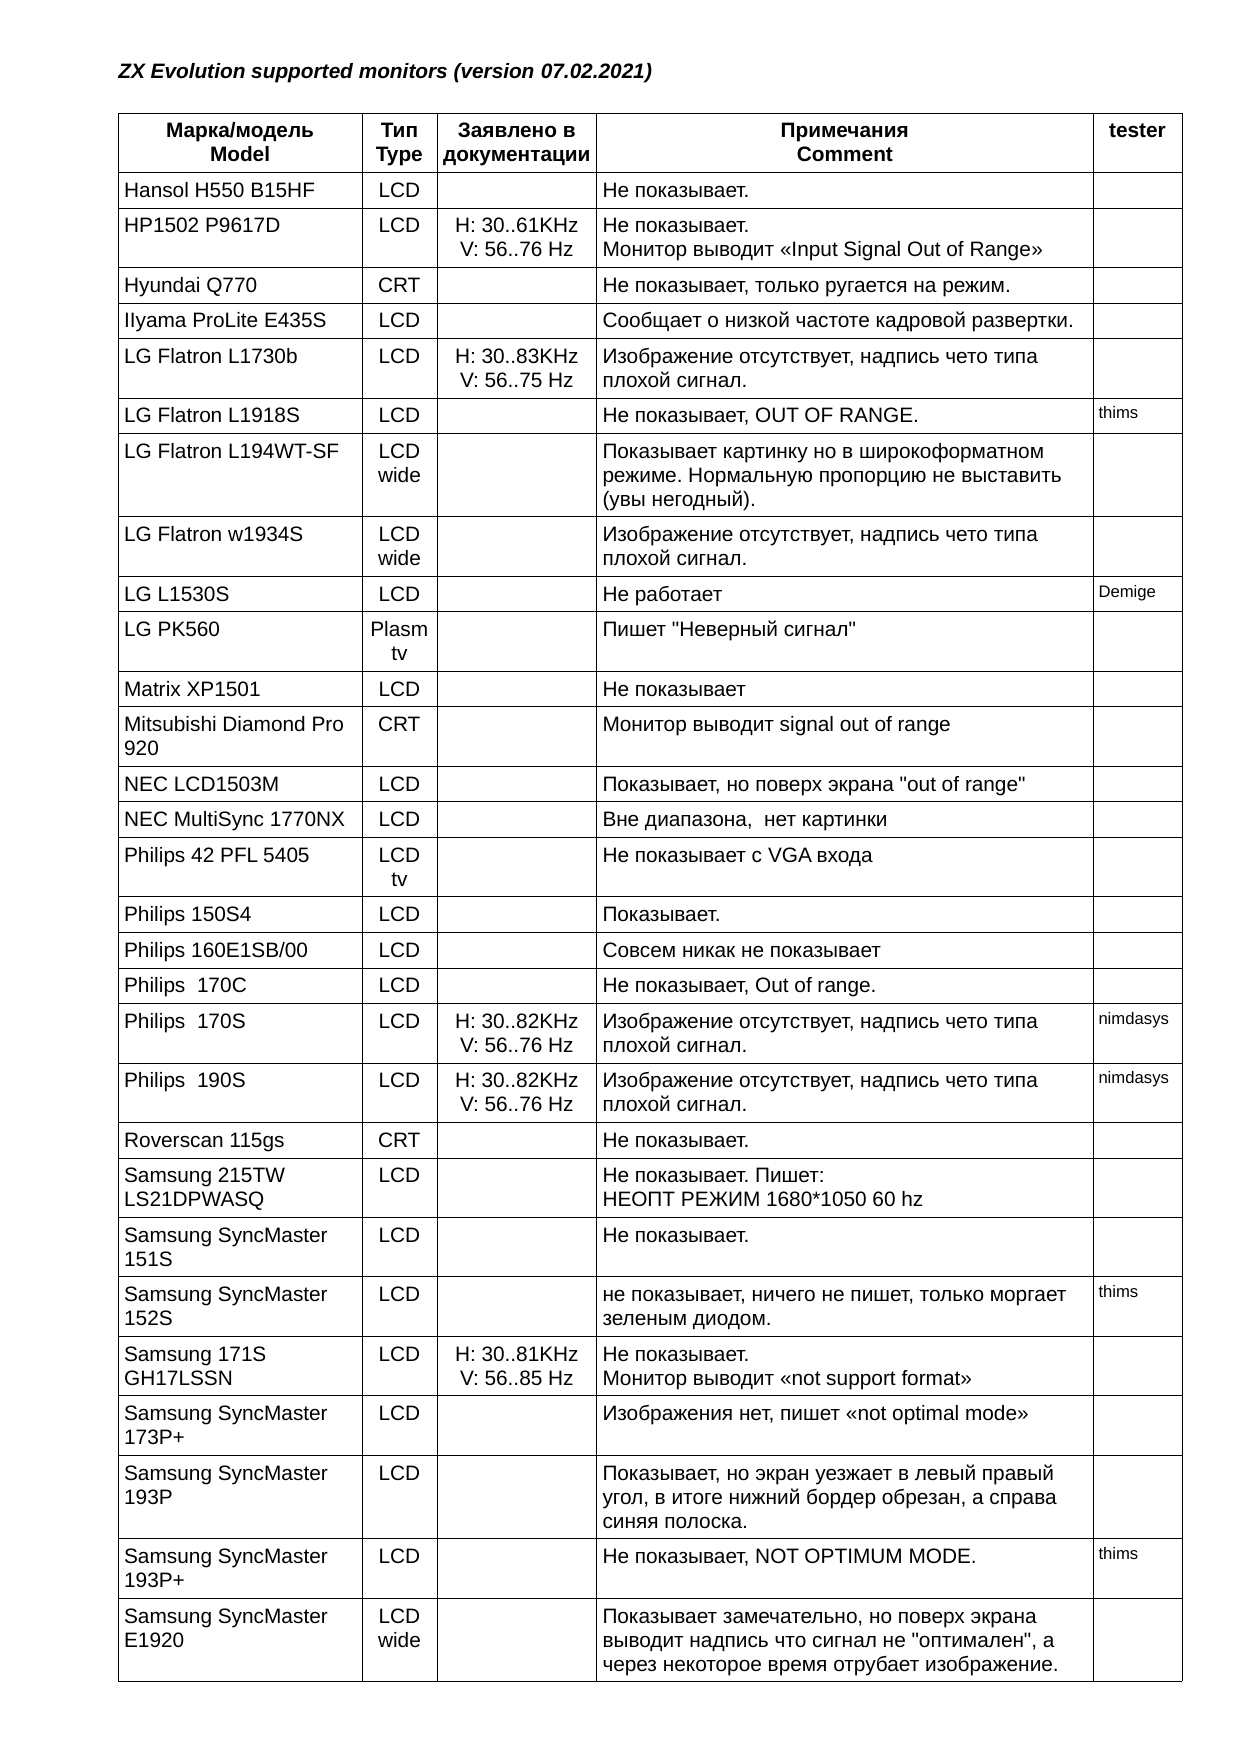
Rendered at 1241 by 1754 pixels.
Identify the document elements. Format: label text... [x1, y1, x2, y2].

table_cell [438, 268, 596, 302]
table_cell LCD wide [363, 434, 437, 516]
table_cell LCD wide [363, 1599, 437, 1681]
table_cell LCD tv [363, 838, 437, 896]
table_cell Demige [1094, 577, 1182, 611]
table_cell LG PK560 [119, 612, 362, 671]
table_cell LCD [363, 802, 437, 837]
table_cell Не показывает. Монитор выводит «not support format» [597, 1337, 1093, 1395]
table_cell CRT [363, 1123, 437, 1157]
table_cell [438, 707, 596, 766]
table_cell [438, 838, 596, 896]
table_cell Samsung 171S GH17LSSN [119, 1337, 362, 1395]
table_cell LCD [363, 1539, 437, 1598]
table_cell Mitsubishi Diamond Pro 920 [119, 707, 362, 766]
table_cell [1094, 1218, 1182, 1276]
table_cell Не показывает, OUT OF RANGE. [597, 399, 1093, 433]
table_cell H: 30..81KHz V: 56..85 Hz [438, 1337, 596, 1395]
table_cell не показывает, ничего не пишет, только моргает зеленым диодом. [597, 1277, 1093, 1336]
table_cell Показывает замечательно, но поверх экрана выводит надпись что сигнал не "оптимален", а через некоторое время отрубает изображение. [597, 1599, 1093, 1681]
table_cell Пишет "Неверный сигнал" [597, 612, 1093, 671]
table_cell Не показывает, NOT OPTIMUM MODE. [597, 1539, 1093, 1598]
table_cell [438, 1396, 596, 1455]
table_cell Philips 150S4 [119, 897, 362, 932]
table_cell [438, 1277, 596, 1336]
table_cell CRT [363, 707, 437, 766]
table_cell [438, 1123, 596, 1157]
table_header tester [1094, 114, 1182, 172]
table_cell [1094, 707, 1182, 766]
table_cell Samsung SyncMaster 151S [119, 1218, 362, 1276]
table_cell LCD wide [363, 517, 437, 576]
table_header Заявлено в документации [438, 114, 596, 172]
table_cell Samsung SyncMaster E1920 [119, 1599, 362, 1681]
table_cell LCD [363, 933, 437, 967]
table_cell LCD [363, 1218, 437, 1276]
table_header Марка/модель Model [119, 114, 362, 172]
table_cell LCD [363, 672, 437, 706]
table_cell [438, 802, 596, 837]
table_cell [438, 1159, 596, 1217]
table_cell [438, 767, 596, 801]
table_cell [1094, 897, 1182, 932]
table_cell LCD [363, 1277, 437, 1336]
table_cell [438, 1456, 596, 1538]
table_cell LCD [363, 1337, 437, 1395]
table_header Примечания Comment [597, 114, 1093, 172]
table_cell [438, 612, 596, 671]
table_cell LCD [363, 339, 437, 397]
table_cell Не показывает с VGA входа [597, 838, 1093, 896]
table_cell [438, 434, 596, 516]
table_cell [438, 969, 596, 1003]
table_cell Не работает [597, 577, 1093, 611]
table_cell LCD [363, 1064, 437, 1122]
table_cell HP1502 P9617D [119, 209, 362, 267]
table_cell [1094, 933, 1182, 967]
table_cell [1094, 1396, 1182, 1455]
table_cell [1094, 1337, 1182, 1395]
table_cell [1094, 209, 1182, 267]
table_cell [1094, 802, 1182, 837]
table_cell [1094, 434, 1182, 516]
table_header Тип Type [363, 114, 437, 172]
table_cell LG Flatron L194WT-SF [119, 434, 362, 516]
table_cell Сообщает о низкой частоте кадровой развертки. [597, 304, 1093, 338]
table_cell LCD [363, 577, 437, 611]
table_cell Изображение отсутствует, надпись чето типа плохой сигнал. [597, 339, 1093, 397]
table_cell Roverscan 115gs [119, 1123, 362, 1157]
table_cell Монитор выводит signal out of range [597, 707, 1093, 766]
table_cell Не показывает [597, 672, 1093, 706]
table_cell [438, 517, 596, 576]
table_cell Samsung SyncMaster 152S [119, 1277, 362, 1336]
table_cell Не показывает. [597, 1218, 1093, 1276]
table_cell LCD [363, 399, 437, 433]
table_cell Plasm tv [363, 612, 437, 671]
table_cell [438, 1539, 596, 1598]
table_cell [1094, 517, 1182, 576]
table_cell Показывает картинку но в широкоформатном режиме. Нормальную пропорцию не выставить (увы негодный). [597, 434, 1093, 516]
table_cell [438, 1218, 596, 1276]
table_cell CRT [363, 268, 437, 302]
table_cell H: 30..82KHz V: 56..76 Hz [438, 1004, 596, 1062]
table_cell Вне диапазона, нет картинки [597, 802, 1093, 837]
table_cell LCD [363, 1456, 437, 1538]
table_cell Matrix XP1501 [119, 672, 362, 706]
table_cell [438, 1599, 596, 1681]
table_cell Cовсем никак не показывает [597, 933, 1093, 967]
table_cell [1094, 1456, 1182, 1538]
table_cell thims [1094, 399, 1182, 433]
table_cell Изображение отсутствует, надпись чето типа плохой сигнал. [597, 1064, 1093, 1122]
table_cell Изображения нет, пишет «not optimal mode» [597, 1396, 1093, 1455]
table_cell H: 30..61KHz V: 56..76 Hz [438, 209, 596, 267]
table_cell LCD [363, 1159, 437, 1217]
table_cell [438, 577, 596, 611]
table_cell H: 30..83KHz V: 56..75 Hz [438, 339, 596, 397]
table_cell Philips 42 PFL 5405 [119, 838, 362, 896]
table_cell LCD [363, 173, 437, 207]
table_cell [1094, 173, 1182, 207]
table_cell [1094, 612, 1182, 671]
table_cell LCD [363, 304, 437, 338]
table_cell Не показывает, Out of range. [597, 969, 1093, 1003]
table_cell Hansol H550 B15HF [119, 173, 362, 207]
table_cell Показывает, но экран уезжает в левый правый угол, в итоге нижний бордер обрезан, а справа синяя полоска. [597, 1456, 1093, 1538]
table_cell H: 30..82KHz V: 56..76 Hz [438, 1064, 596, 1122]
table_cell LCD [363, 1004, 437, 1062]
table_cell [1094, 969, 1182, 1003]
table_cell Изображение отсутствует, надпись чето типа плохой сигнал. [597, 517, 1093, 576]
table_cell thims [1094, 1277, 1182, 1336]
table_cell LG Flatron L1918S [119, 399, 362, 433]
table_cell LCD [363, 897, 437, 932]
table_cell Hyundai Q770 [119, 268, 362, 302]
table_cell thims [1094, 1539, 1182, 1598]
table_cell Показывает, но поверх экрана "out of range" [597, 767, 1093, 801]
table_cell Не показывает. Пишет: НЕОПТ РЕЖИМ 1680*1050 60 hz [597, 1159, 1093, 1217]
table_cell Не показывает. [597, 173, 1093, 207]
table_cell LG L1530S [119, 577, 362, 611]
table_cell Philips 170S [119, 1004, 362, 1062]
table_cell nimdasys [1094, 1004, 1182, 1062]
table_cell LCD [363, 209, 437, 267]
table_cell [1094, 1159, 1182, 1217]
table_cell LG Flatron L1730b [119, 339, 362, 397]
table_cell Показывает. [597, 897, 1093, 932]
table_cell Изображение отсутствует, надпись чето типа плохой сигнал. [597, 1004, 1093, 1062]
table_cell [438, 304, 596, 338]
table_cell LG Flatron w1934S [119, 517, 362, 576]
table_cell NEC LCD1503M [119, 767, 362, 801]
table_cell Philips 190S [119, 1064, 362, 1122]
table_cell Philips 170C [119, 969, 362, 1003]
table_cell [1094, 1599, 1182, 1681]
table_cell Samsung SyncMaster 193P+ [119, 1539, 362, 1598]
table_cell [1094, 672, 1182, 706]
table_cell [1094, 339, 1182, 397]
table_cell LCD [363, 969, 437, 1003]
table_cell Не показывает. Монитор выводит «Input Signal Out of Range» [597, 209, 1093, 267]
table_cell [1094, 304, 1182, 338]
table_cell IIyama ProLite E435S [119, 304, 362, 338]
table_cell Philips 160E1SB/00 [119, 933, 362, 967]
table_cell NEC MultiSync 1770NX [119, 802, 362, 837]
table_cell [1094, 767, 1182, 801]
table_cell nimdasys [1094, 1064, 1182, 1122]
table_cell Не показывает. [597, 1123, 1093, 1157]
table_cell [438, 399, 596, 433]
table_cell [438, 897, 596, 932]
table_cell LCD [363, 767, 437, 801]
table_cell [438, 933, 596, 967]
table_cell [438, 672, 596, 706]
table_cell Не показывает, только ругается на режим. [597, 268, 1093, 302]
table_cell Samsung SyncMaster 193P [119, 1456, 362, 1538]
table_cell [438, 173, 596, 207]
table_cell [1094, 838, 1182, 896]
table_cell Samsung SyncMaster 173P+ [119, 1396, 362, 1455]
table_cell Samsung 215TW LS21DPWASQ [119, 1159, 362, 1217]
table_cell [1094, 1123, 1182, 1157]
table_cell LCD [363, 1396, 437, 1455]
table_cell [1094, 268, 1182, 302]
